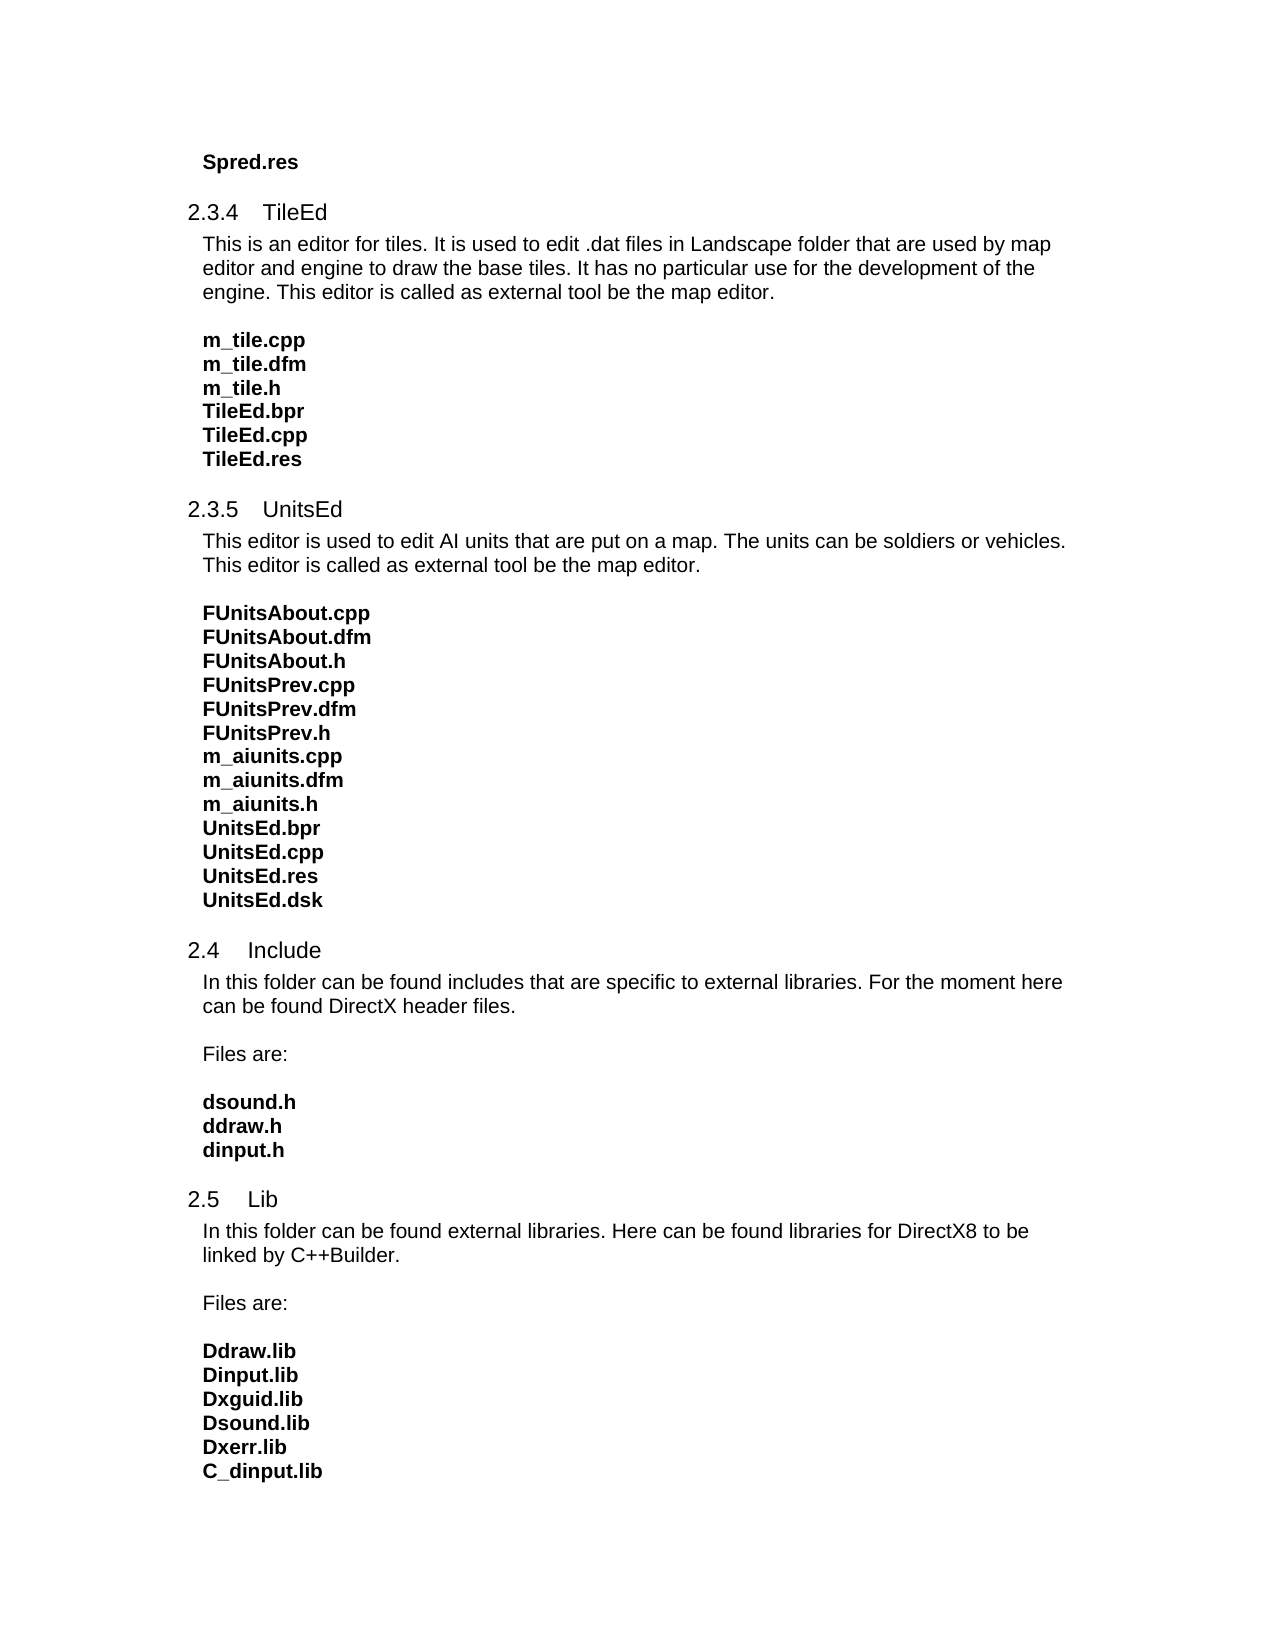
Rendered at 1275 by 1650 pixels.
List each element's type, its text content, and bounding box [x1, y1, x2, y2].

subtitle UnitsEd [187, 496, 1087, 522]
subtitle Include [187, 937, 1087, 963]
subtitle TileEd [187, 199, 1087, 225]
text FUnitsPrev.dfm [202, 696, 1072, 720]
text FUnitsAbout.dfm [202, 624, 1072, 648]
text Dinput.lib [202, 1363, 1072, 1387]
text dinput.h [202, 1137, 1072, 1161]
text UnitsEd.res [202, 864, 1072, 888]
text In this folder can be found includes that are specific to external libraries. For the moment here can be found DirectX header files. [202, 970, 1072, 1018]
text Spred.res [202, 150, 1072, 174]
text Files are: [202, 1042, 1072, 1066]
text ddraw.h [202, 1113, 1072, 1137]
text C_dinput.lib [202, 1458, 1072, 1482]
text m_aiunits.dfm [202, 768, 1072, 792]
text Dsound.lib [202, 1411, 1072, 1434]
text FUnitsAbout.h [202, 648, 1072, 672]
text m_aiunits.cpp [202, 744, 1072, 768]
subtitle Lib [187, 1186, 1087, 1213]
text This editor is used to edit AI units that are put on a map. The units can be soldiers or vehicles. This editor is called as external tool be the map editor. [202, 529, 1072, 577]
text TileEd.cpp [202, 423, 1072, 447]
text TileEd.res [202, 447, 1072, 471]
text m_tile.dfm [202, 351, 1072, 375]
text FUnitsPrev.cpp [202, 672, 1072, 696]
text m_aiunits.h [202, 792, 1072, 816]
text FUnitsPrev.h [202, 720, 1072, 744]
text UnitsEd.cpp [202, 840, 1072, 864]
text UnitsEd.dsk [202, 888, 1072, 912]
text dsound.h [202, 1089, 1072, 1113]
text Dxerr.lib [202, 1434, 1072, 1458]
text m_tile.cpp [202, 327, 1072, 351]
text Ddraw.lib [202, 1339, 1072, 1363]
text FUnitsAbout.cpp [202, 601, 1072, 624]
text m_tile.h [202, 375, 1072, 399]
text Dxguid.lib [202, 1387, 1072, 1411]
text TileEd.bpr [202, 399, 1072, 423]
text This is an editor for tiles. It is used to edit .dat files in Landscape folder that are used by map editor and engine to draw the base tiles. It has no particular use for the development of the engine. This editor is called as external tool be the map editor. [202, 232, 1072, 303]
text Files are: [202, 1291, 1072, 1315]
text In this folder can be found external libraries. Here can be found libraries for DirectX8 to be linked by C++Builder. [202, 1219, 1072, 1267]
text UnitsEd.bpr [202, 816, 1072, 840]
